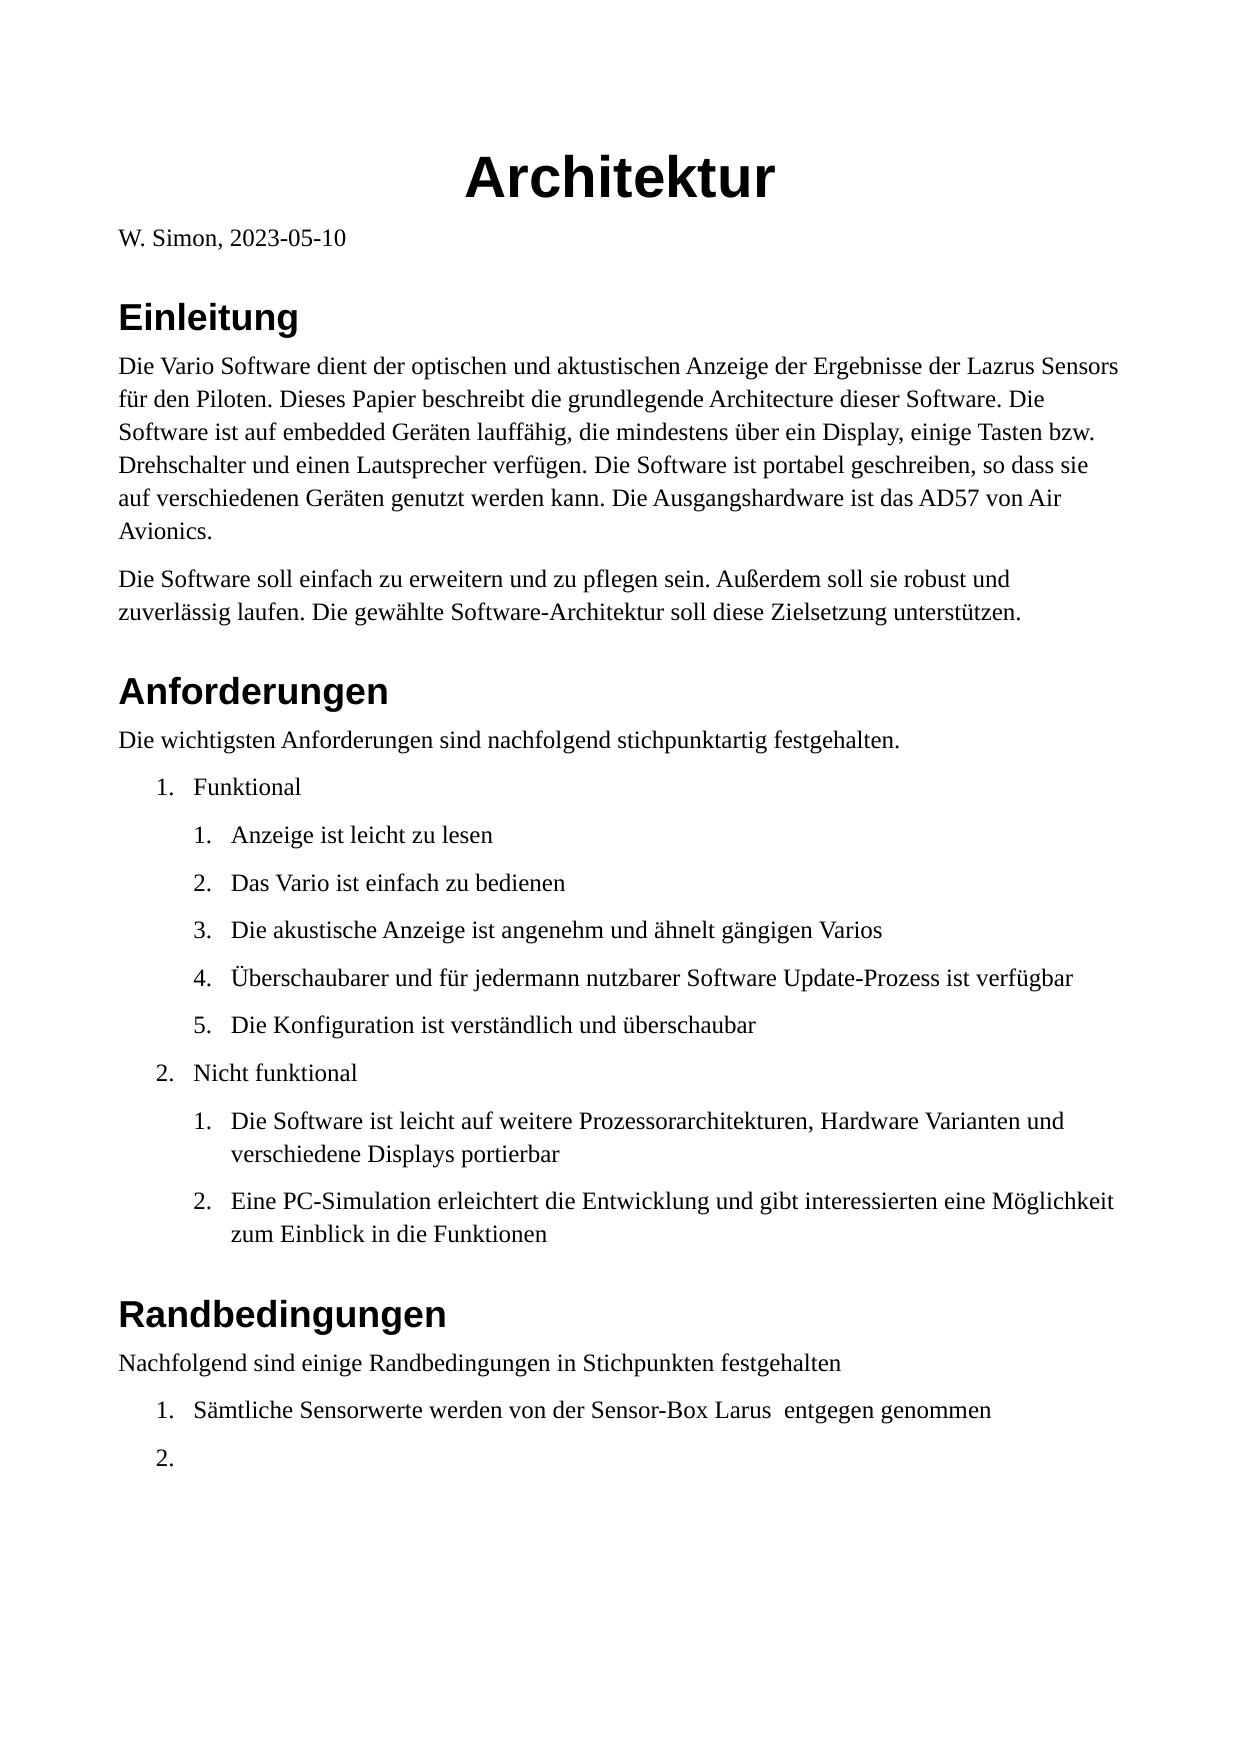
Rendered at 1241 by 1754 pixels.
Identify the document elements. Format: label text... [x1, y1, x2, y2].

text Die Software soll einfach zu erweitern und zu pflegen sein. Außerdem soll sie robust und zuverlässig laufen. Die gewählte Software-Architektur soll diese Zielsetzung unterstützen. [118, 564, 1122, 625]
list Nicht funktional [156, 1058, 1122, 1087]
list Sämtliche Sensorwerte werden von der Sensor-Box Larus entgegen genommen [156, 1395, 1122, 1424]
subtitle Einleitung [118, 295, 1122, 338]
subtitle Anforderungen [118, 669, 1122, 712]
list Eine PC-Simulation erleichtert die Entwicklung und gibt interessierten eine Möglichkeit zum Einblick in die Funktionen [193, 1186, 1122, 1248]
list Die Konfiguration ist verständlich und überschaubar [193, 1011, 1122, 1039]
subtitle Randbedingungen [118, 1292, 1122, 1335]
list Funktional [156, 772, 1122, 801]
text Die Vario Software dient der optischen und aktustischen Anzeige der Ergebnisse der Lazrus Sensors für den Piloten. Dieses Papier beschreibt die grundlegende Architecture dieser Software. Die Software ist auf embedded Geräten lauffähig, die mindestens über ein Display, einige Tasten bzw. Drehschalter und einen Lautsprecher verfügen. Die Software ist portabel geschreiben, so dass sie auf verschiedenen Geräten genutzt werden kann. Die Ausgangshardware ist das AD57 von Air Avionics. [118, 351, 1122, 545]
title Architektur [118, 143, 1122, 210]
text Nachfolgend sind einige Randbedingungen in Stichpunkten festgehalten [118, 1348, 1122, 1376]
list Überschaubarer und für jedermann nutzbarer Software Update-Prozess ist verfügbar [193, 963, 1122, 992]
list Die akustische Anzeige ist angenehm und ähnelt gängigen Varios [193, 915, 1122, 944]
list Anzeige ist leicht zu lesen [193, 820, 1122, 849]
list Die Software ist leicht auf weitere Prozessorarchitekturen, Hardware Varianten und verschiedene Displays portierbar [193, 1106, 1122, 1167]
text Die wichtigsten Anforderungen sind nachfolgend stichpunktartig festgehalten. [118, 725, 1122, 754]
list Das Vario ist einfach zu bedienen [193, 868, 1122, 896]
text W. Simon, 2023-05-10 [118, 223, 1122, 251]
